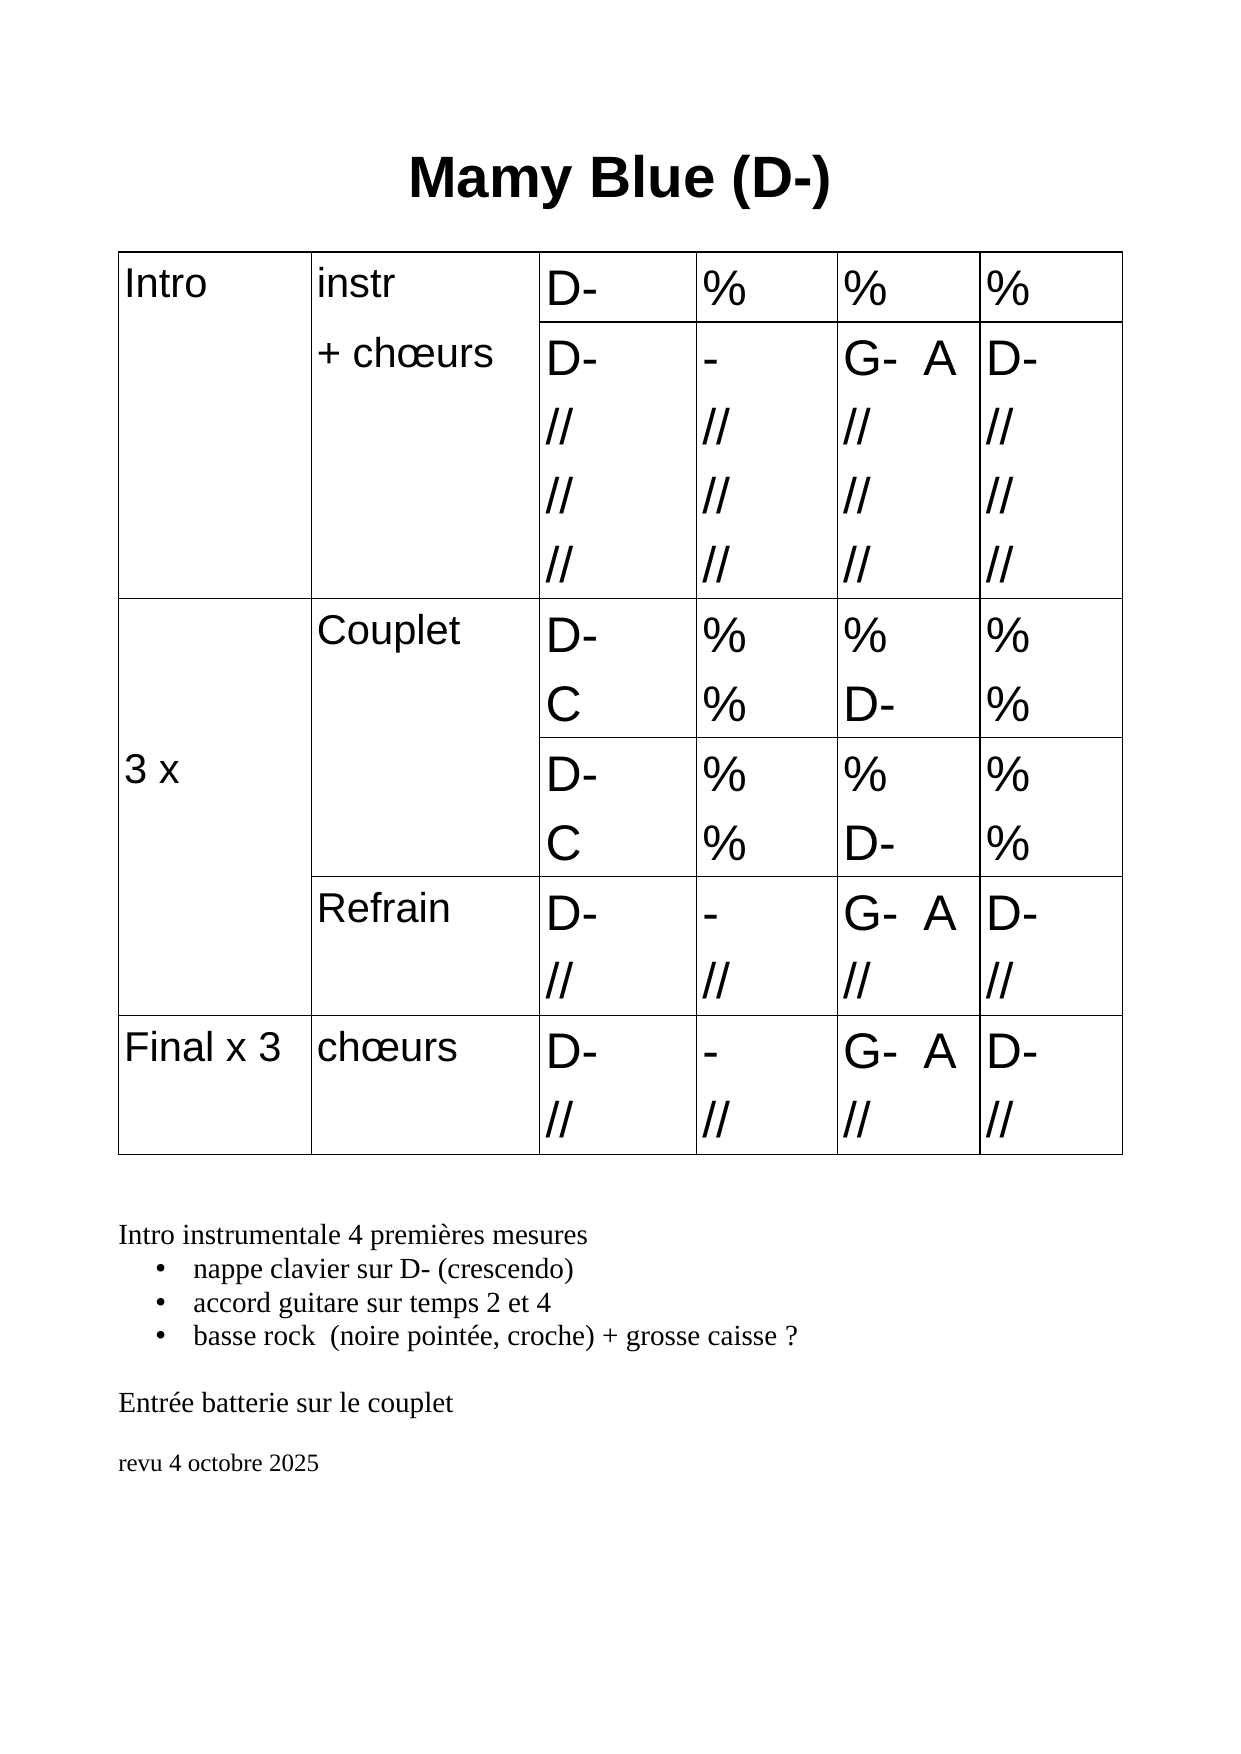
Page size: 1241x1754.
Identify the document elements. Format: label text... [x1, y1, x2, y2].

table_cell [119, 321, 311, 391]
table_cell [119, 807, 311, 876]
table_cell D- [981, 1016, 1122, 1085]
table_cell [119, 946, 311, 1015]
table_cell D- [838, 807, 979, 876]
table_header D- [540, 253, 696, 321]
table_cell % [697, 807, 837, 876]
table_cell G- A [838, 1016, 979, 1085]
table_cell % [838, 599, 979, 668]
table_cell [312, 529, 539, 598]
table_cell // [697, 529, 837, 598]
table_cell G- A [838, 323, 979, 391]
table_cell // [697, 460, 837, 529]
table_cell // [838, 460, 979, 529]
table_cell G- A [838, 877, 979, 946]
table_cell // [981, 460, 1122, 529]
table_cell // [981, 529, 1122, 598]
table_cell % [697, 599, 837, 668]
table_cell - [697, 1016, 837, 1085]
table_cell D- [540, 877, 696, 946]
table_cell [119, 460, 311, 529]
table_cell D- [540, 599, 696, 668]
table_cell // [540, 529, 696, 598]
table_header % [981, 253, 1122, 321]
table_cell % [697, 668, 837, 737]
table_cell Refrain [312, 877, 539, 946]
table_cell // [697, 1085, 837, 1154]
table_cell [119, 599, 311, 668]
table_cell D- [540, 738, 696, 807]
table_cell // [697, 946, 837, 1015]
table_cell // [697, 391, 837, 460]
table_cell [312, 391, 539, 460]
table_cell // [540, 946, 696, 1015]
table_cell [312, 807, 539, 876]
table_cell - [697, 323, 837, 391]
list nappe clavier sur D- (crescendo) [156, 1251, 1122, 1285]
table_cell [119, 876, 311, 946]
table_cell [312, 946, 539, 1015]
table_cell // [838, 946, 979, 1015]
table_cell D- [540, 1016, 696, 1085]
table_cell C [540, 807, 696, 876]
table_cell Final x 3 [119, 1016, 311, 1085]
text Intro instrumentale 4 premières mesures [118, 1217, 1122, 1251]
table_cell Couplet [312, 599, 539, 668]
table_header instr [312, 253, 539, 321]
table_header % [697, 253, 837, 321]
table_cell [119, 529, 311, 598]
title Mamy Blue (D-) [118, 143, 1122, 210]
table_cell // [540, 460, 696, 529]
table_cell D- [981, 323, 1122, 391]
table_cell [119, 1085, 311, 1154]
table_cell - [697, 877, 837, 946]
table_cell // [540, 391, 696, 460]
table_cell % [981, 599, 1122, 668]
list accord guitare sur temps 2 et 4 [156, 1285, 1122, 1318]
list basse rock (noire pointée, croche) + grosse caisse ? [156, 1318, 1122, 1352]
text Entrée batterie sur le couplet [118, 1386, 1122, 1419]
table_cell // [981, 1085, 1122, 1154]
table_cell // [838, 1085, 979, 1154]
text revu 4 octobre 2025 [118, 1448, 1122, 1477]
table_cell % [697, 738, 837, 807]
table_header Intro [119, 253, 311, 321]
table_cell D- [838, 668, 979, 737]
table_cell // [540, 1085, 696, 1154]
table_cell // [981, 946, 1122, 1015]
table_cell + chœurs [312, 321, 539, 391]
table_cell % [981, 668, 1122, 737]
table_cell [119, 391, 311, 460]
table_cell C [540, 668, 696, 737]
table_cell // [838, 391, 979, 460]
table_cell [312, 737, 539, 807]
table_cell 3 x [119, 737, 311, 807]
table_cell // [981, 391, 1122, 460]
table_cell % [981, 738, 1122, 807]
table_cell D- [981, 877, 1122, 946]
table_cell [312, 1085, 539, 1154]
table_cell D- [540, 323, 696, 391]
table_cell [312, 460, 539, 529]
table_cell % [838, 738, 979, 807]
table_cell [119, 668, 311, 737]
table_cell % [981, 807, 1122, 876]
table_cell chœurs [312, 1016, 539, 1085]
table_cell // [838, 529, 979, 598]
table_header % [838, 253, 979, 321]
table_cell [312, 668, 539, 737]
